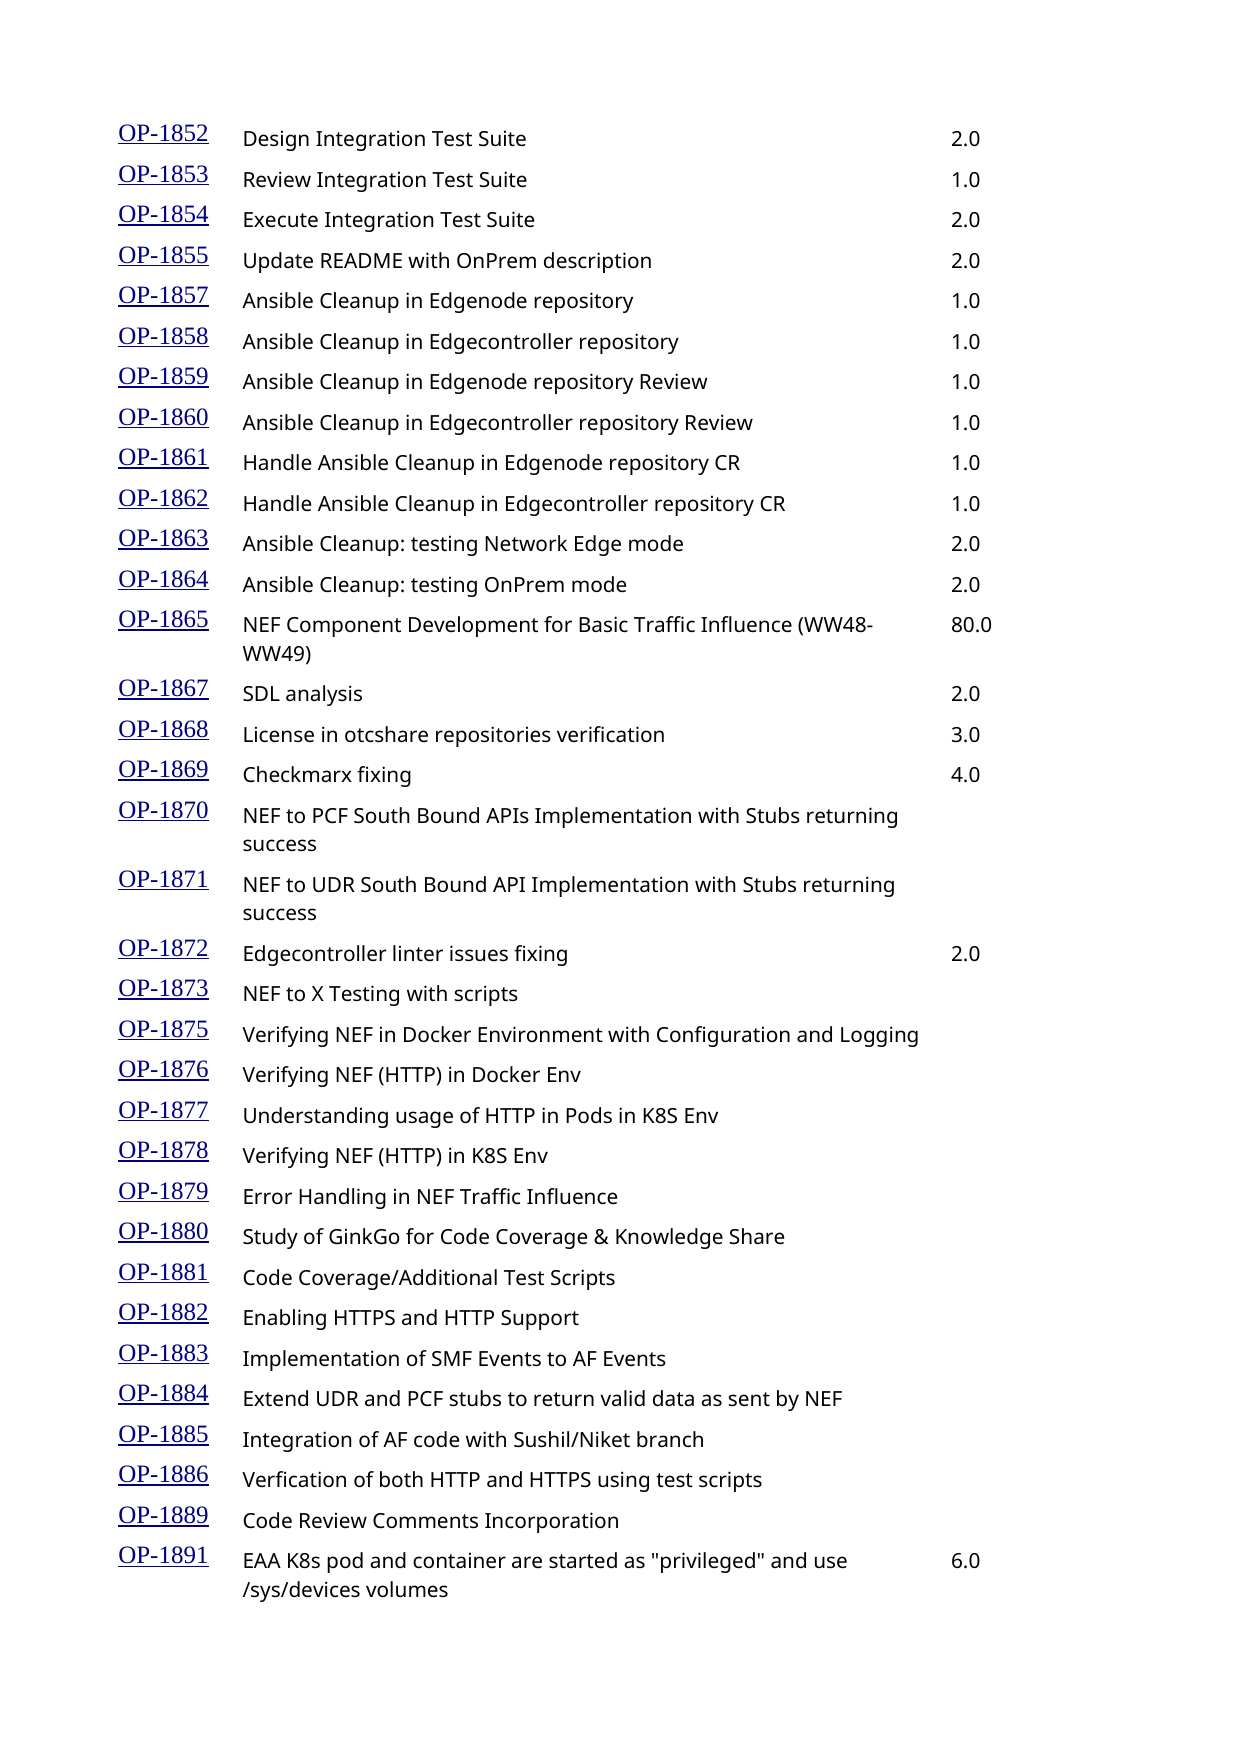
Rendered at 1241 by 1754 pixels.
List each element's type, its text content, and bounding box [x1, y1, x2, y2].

table_cell [945, 973, 1122, 1014]
table_cell Ansible Cleanup in Edgecontroller repository Review [236, 402, 945, 442]
table_cell OP-1875 [118, 1014, 236, 1054]
table_cell OP-1883 [118, 1338, 236, 1378]
table_cell [945, 1095, 1122, 1135]
table_cell OP-1885 [118, 1419, 236, 1459]
table_cell 2.0 [945, 564, 1122, 604]
table_cell OP-1878 [118, 1135, 236, 1176]
table_cell SDL analysis [236, 673, 945, 714]
table_cell [945, 1500, 1122, 1541]
table_cell [945, 1379, 1122, 1419]
table_cell Verfication of both HTTP and HTTPS using test scripts [236, 1460, 945, 1500]
table_cell Checkmarx fixing [236, 754, 945, 795]
table_cell OP-1870 [118, 795, 236, 864]
table_cell 1.0 [945, 402, 1122, 442]
table_cell OP-1891 [118, 1541, 236, 1609]
table_cell OP-1873 [118, 973, 236, 1014]
table_cell Handle Ansible Cleanup in Edgenode repository CR [236, 442, 945, 483]
table_cell OP-1889 [118, 1500, 236, 1541]
table_cell License in otcshare repositories verification [236, 714, 945, 754]
table_cell OP-1884 [118, 1379, 236, 1419]
table_cell 2.0 [945, 523, 1122, 564]
table_cell OP-1882 [118, 1298, 236, 1338]
table_cell NEF to UDR South Bound API Implementation with Stubs returning success [236, 864, 945, 933]
table_cell Enabling HTTPS and HTTP Support [236, 1298, 945, 1338]
table_cell [945, 864, 1122, 933]
table_cell [945, 1054, 1122, 1095]
table_cell OP-1868 [118, 714, 236, 754]
table_cell OP-1881 [118, 1257, 236, 1297]
table_cell Design Integration Test Suite [236, 118, 945, 159]
table_cell OP-1867 [118, 673, 236, 714]
table_cell 2.0 [945, 673, 1122, 714]
table_cell OP-1857 [118, 280, 236, 321]
table_cell Execute Integration Test Suite [236, 199, 945, 240]
table_cell 80.0 [945, 604, 1122, 673]
table_cell Code Review Comments Incorporation [236, 1500, 945, 1541]
table_cell Verifying NEF (HTTP) in K8S Env [236, 1135, 945, 1176]
table_cell 2.0 [945, 933, 1122, 973]
table_cell [945, 1338, 1122, 1378]
table_cell OP-1860 [118, 402, 236, 442]
table_cell Verifying NEF (HTTP) in Docker Env [236, 1054, 945, 1095]
table_cell 1.0 [945, 483, 1122, 523]
table_cell NEF to X Testing with scripts [236, 973, 945, 1014]
table_cell OP-1855 [118, 240, 236, 280]
table_cell Ansible Cleanup in Edgecontroller repository [236, 321, 945, 361]
table_cell Ansible Cleanup: testing Network Edge mode [236, 523, 945, 564]
table_cell [945, 1014, 1122, 1054]
table_cell NEF to PCF South Bound APIs Implementation with Stubs returning success [236, 795, 945, 864]
table_cell Ansible Cleanup in Edgenode repository Review [236, 361, 945, 402]
table_cell OP-1858 [118, 321, 236, 361]
table_cell 1.0 [945, 280, 1122, 321]
table_cell OP-1879 [118, 1176, 236, 1216]
table_cell [945, 1419, 1122, 1459]
table_cell Edgecontroller linter issues fixing [236, 933, 945, 973]
table_cell OP-1863 [118, 523, 236, 564]
table_cell Code Coverage/Additional Test Scripts [236, 1257, 945, 1297]
table_cell Ansible Cleanup: testing OnPrem mode [236, 564, 945, 604]
table_cell Verifying NEF in Docker Environment with Configuration and Logging [236, 1014, 945, 1054]
table_cell 2.0 [945, 118, 1122, 159]
table_cell [945, 1257, 1122, 1297]
table_cell 1.0 [945, 159, 1122, 199]
table_cell OP-1854 [118, 199, 236, 240]
table_cell Review Integration Test Suite [236, 159, 945, 199]
table_cell Extend UDR and PCF stubs to return valid data as sent by NEF [236, 1379, 945, 1419]
table_cell Study of GinkGo for Code Coverage & Knowledge Share [236, 1216, 945, 1257]
table_cell 6.0 [945, 1541, 1122, 1609]
table_cell Ansible Cleanup in Edgenode repository [236, 280, 945, 321]
table_cell OP-1877 [118, 1095, 236, 1135]
table_cell NEF Component Development for Basic Traffic Influence (WW48-WW49) [236, 604, 945, 673]
table_cell [945, 1216, 1122, 1257]
table_cell Implementation of SMF Events to AF Events [236, 1338, 945, 1378]
table_cell OP-1871 [118, 864, 236, 933]
table_cell [945, 1298, 1122, 1338]
table_cell OP-1853 [118, 159, 236, 199]
table_cell [945, 1460, 1122, 1500]
table_cell OP-1865 [118, 604, 236, 673]
table_cell Understanding usage of HTTP in Pods in K8S Env [236, 1095, 945, 1135]
table_cell OP-1872 [118, 933, 236, 973]
table_cell Error Handling in NEF Traffic Influence [236, 1176, 945, 1216]
table_cell OP-1880 [118, 1216, 236, 1257]
table_cell 2.0 [945, 199, 1122, 240]
table_cell 4.0 [945, 754, 1122, 795]
table_cell OP-1861 [118, 442, 236, 483]
table_cell OP-1886 [118, 1460, 236, 1500]
table_cell Update README with OnPrem description [236, 240, 945, 280]
table_cell 1.0 [945, 321, 1122, 361]
table_cell OP-1859 [118, 361, 236, 402]
table_cell [945, 1176, 1122, 1216]
table_cell OP-1852 [118, 118, 236, 159]
table_cell Integration of AF code with Sushil/Niket branch [236, 1419, 945, 1459]
table_cell 1.0 [945, 442, 1122, 483]
table_cell [945, 795, 1122, 864]
table_cell 2.0 [945, 240, 1122, 280]
table_cell Handle Ansible Cleanup in Edgecontroller repository CR [236, 483, 945, 523]
table_cell OP-1869 [118, 754, 236, 795]
table_cell OP-1862 [118, 483, 236, 523]
table_cell 3.0 [945, 714, 1122, 754]
table_cell OP-1876 [118, 1054, 236, 1095]
table_cell [945, 1135, 1122, 1176]
table_cell OP-1864 [118, 564, 236, 604]
table_cell 1.0 [945, 361, 1122, 402]
table_cell EAA K8s pod and container are started as "privileged" and use /sys/devices volumes [236, 1541, 945, 1609]
